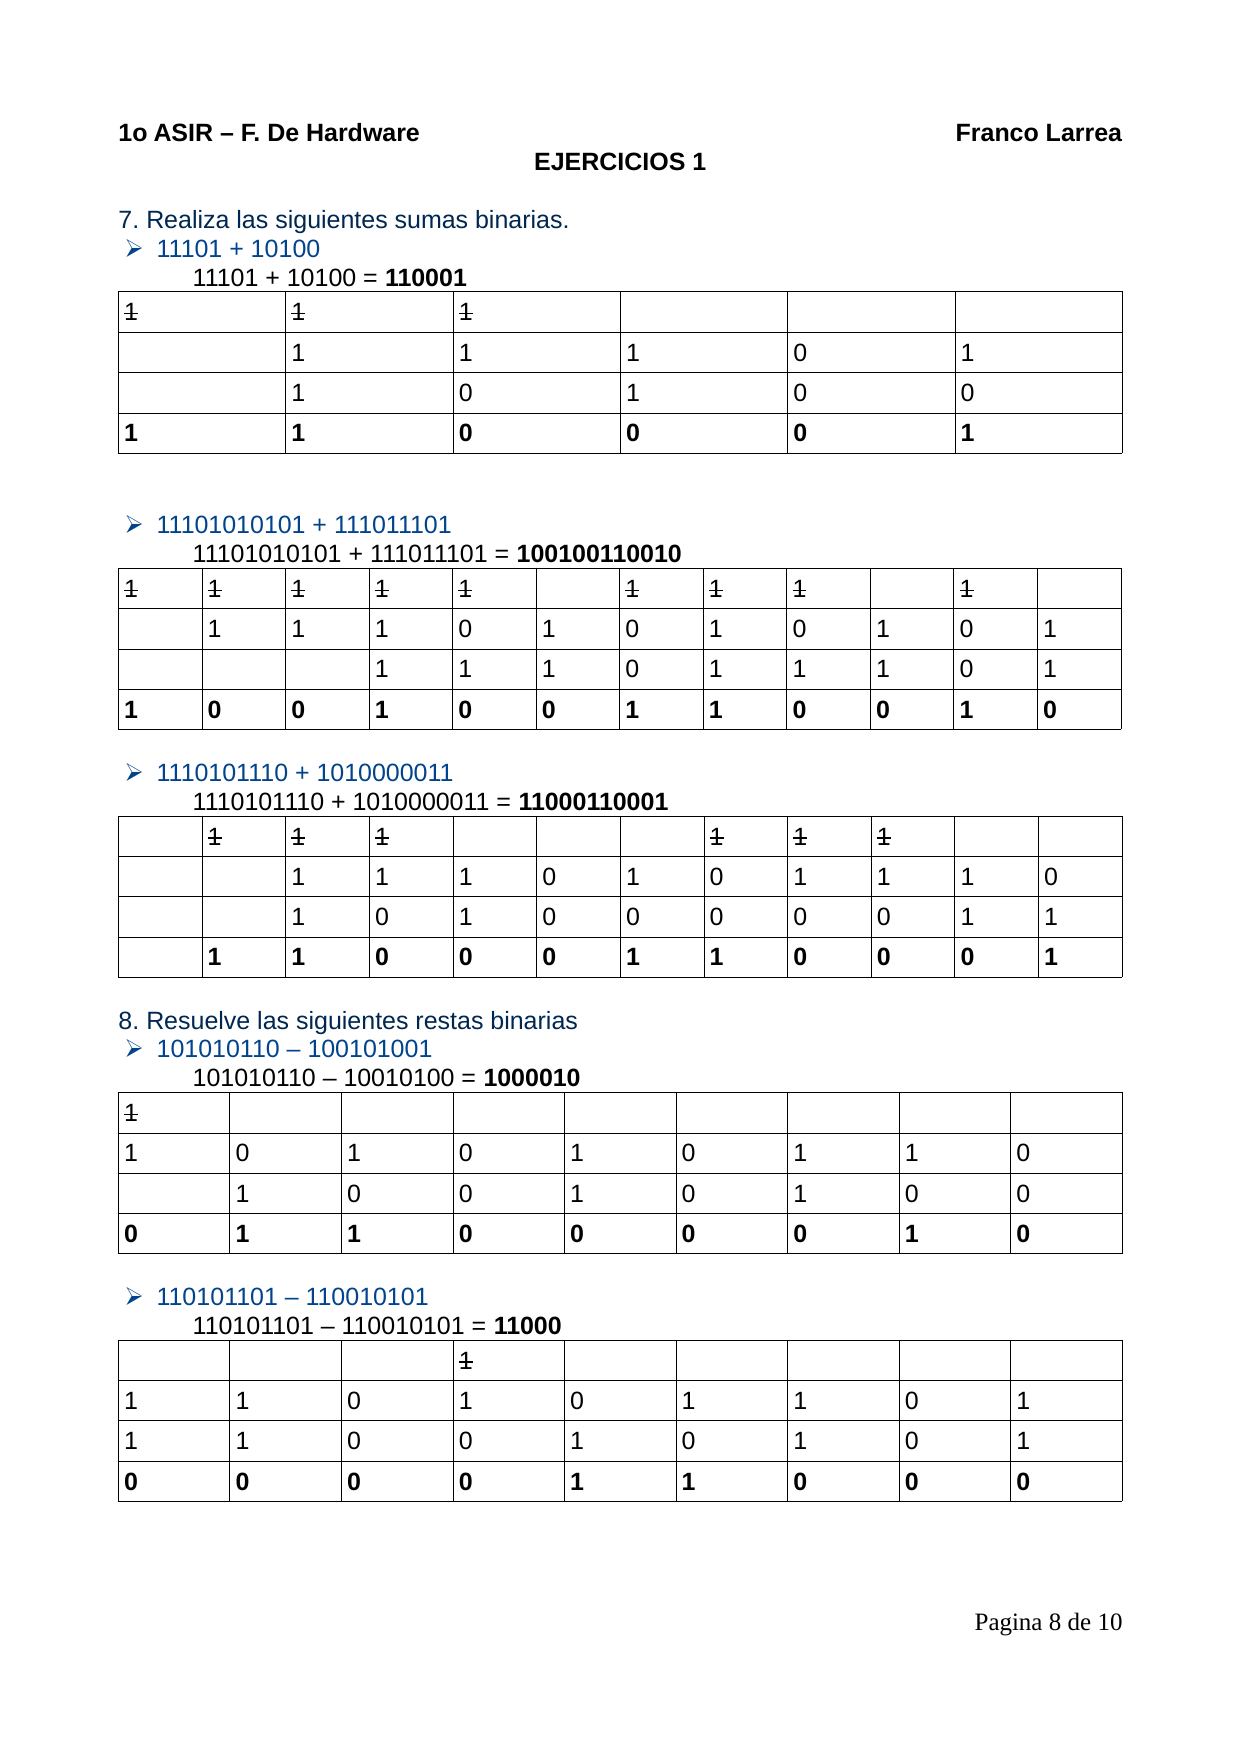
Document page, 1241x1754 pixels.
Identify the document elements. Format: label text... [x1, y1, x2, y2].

table_header 1 [286, 569, 369, 608]
table_cell 0 [454, 1214, 564, 1253]
table_cell 0 [453, 690, 536, 729]
table_cell 0 [1011, 1462, 1122, 1501]
table_cell 1 [230, 1214, 341, 1253]
table_cell 0 [1038, 690, 1121, 729]
table_header [454, 1093, 564, 1132]
table_cell 1 [454, 897, 536, 937]
table_header [1039, 817, 1122, 856]
table_cell 1 [230, 1421, 341, 1461]
table_cell 0 [788, 373, 955, 412]
table_cell 1 [370, 690, 452, 729]
table_cell 1 [119, 414, 285, 453]
table_cell 1 [955, 897, 1038, 937]
table_cell [119, 650, 202, 689]
table_cell 0 [677, 1174, 787, 1213]
text 11101 + 10100 = 110001 [192, 263, 1122, 291]
table_cell 1 [565, 1421, 676, 1461]
table_cell 1 [119, 1134, 229, 1173]
table_cell 1 [1038, 609, 1121, 648]
table_cell 1 [956, 333, 1122, 372]
table_cell [286, 650, 369, 689]
table_header [871, 569, 953, 608]
table_header 1 [119, 1093, 229, 1132]
table_header 1 [872, 817, 954, 856]
subtitle Resuelve las siguientes restas binarias [118, 1006, 1122, 1034]
table_cell 1 [565, 1134, 676, 1173]
table_header [900, 1093, 1010, 1132]
table_cell 0 [788, 333, 955, 372]
table_cell 1 [203, 938, 285, 977]
table_cell 1 [621, 333, 787, 372]
table_header [342, 1093, 453, 1132]
table_header [565, 1341, 676, 1380]
table_cell 0 [620, 609, 703, 648]
table_cell 0 [788, 1214, 899, 1253]
table_header 1 [954, 569, 1037, 608]
table_cell 0 [788, 897, 871, 937]
table_header [537, 817, 620, 856]
text 1110101110 + 1010000011 = 11000110001 [192, 787, 1122, 816]
table_cell 0 [454, 1134, 564, 1173]
table_cell 1 [788, 1134, 899, 1173]
table_header [565, 1093, 676, 1132]
table_cell 1 [704, 650, 786, 689]
table_cell 0 [453, 609, 536, 648]
table_cell 0 [342, 1462, 453, 1501]
table_header [537, 569, 619, 608]
table_cell [119, 897, 202, 937]
subtitle 101010110 – 100101001 [124, 1034, 1122, 1063]
table_cell 1 [677, 1381, 787, 1420]
table_header [342, 1341, 453, 1380]
table_header 1 [286, 817, 369, 856]
table_cell 1 [565, 1174, 676, 1213]
table_header [956, 292, 1122, 332]
table_cell 0 [787, 609, 870, 648]
table_header [621, 817, 704, 856]
table_cell 0 [119, 1214, 229, 1253]
table_cell 1 [956, 414, 1122, 453]
table_cell 1 [454, 333, 620, 372]
table_cell 1 [955, 857, 1038, 896]
table_cell 1 [454, 857, 536, 896]
table_header [1038, 569, 1121, 608]
table_cell 0 [454, 373, 620, 412]
table_cell 1 [704, 609, 786, 648]
table_cell 1 [705, 938, 787, 977]
table_cell 0 [565, 1214, 676, 1253]
table_cell 1 [230, 1381, 341, 1420]
table_cell 1 [454, 1381, 564, 1420]
table_cell 0 [788, 938, 871, 977]
table_cell 0 [1011, 1174, 1122, 1213]
table_cell 1 [620, 690, 703, 729]
table_header [677, 1341, 787, 1380]
table_header 1 [620, 569, 703, 608]
subtitle 1110101110 + 1010000011 [124, 758, 1122, 787]
table_cell 0 [705, 857, 787, 896]
table_cell 0 [286, 690, 369, 729]
table_cell 1 [119, 1421, 229, 1461]
table_cell 1 [621, 857, 704, 896]
table_cell 1 [871, 609, 953, 648]
table_header 1 [704, 569, 786, 608]
table_header 1 [787, 569, 870, 608]
table_cell 1 [537, 609, 619, 648]
table_cell 0 [955, 938, 1038, 977]
table_cell 1 [370, 650, 452, 689]
table_cell 0 [900, 1174, 1010, 1213]
table_header [788, 292, 955, 332]
text 11101010101 + 111011101 = 100100110010 [192, 539, 1122, 568]
table_cell 1 [954, 690, 1037, 729]
table_cell 0 [119, 1462, 229, 1501]
table_cell 0 [537, 938, 620, 977]
subtitle 110101101 – 110010101 [124, 1282, 1122, 1311]
table_cell 0 [1011, 1134, 1122, 1173]
table_header [119, 817, 202, 856]
table_header 1 [454, 1341, 564, 1380]
table_header 1 [203, 569, 285, 608]
table_cell 1 [119, 690, 202, 729]
table_cell 1 [565, 1462, 676, 1501]
table_cell 0 [787, 690, 870, 729]
table_header 1 [705, 817, 787, 856]
table_header [119, 1341, 229, 1380]
table_cell 1 [677, 1462, 787, 1501]
table_header 1 [370, 569, 452, 608]
table_header 1 [119, 292, 285, 332]
table_cell 1 [342, 1214, 453, 1253]
table_cell 1 [286, 609, 369, 648]
table_cell 1 [788, 857, 871, 896]
table_cell 0 [537, 690, 619, 729]
table_cell 0 [1011, 1214, 1122, 1253]
table_cell 1 [787, 650, 870, 689]
subtitle 11101 + 10100 [124, 234, 1122, 263]
table_cell 0 [342, 1421, 453, 1461]
subtitle Realiza las siguientes sumas binarias. [118, 205, 1122, 234]
table_header [677, 1093, 787, 1132]
table_cell 0 [620, 650, 703, 689]
table_cell [119, 857, 202, 896]
table_cell 0 [677, 1134, 787, 1173]
table_cell 1 [871, 650, 953, 689]
table_cell 1 [900, 1134, 1010, 1173]
table_cell 0 [342, 1174, 453, 1213]
table_cell 1 [1011, 1381, 1122, 1420]
table_cell 0 [370, 938, 453, 977]
table_cell 1 [370, 609, 452, 648]
table_cell 1 [286, 938, 369, 977]
table_cell 1 [286, 897, 369, 937]
table_cell 1 [537, 650, 619, 689]
table_cell 1 [872, 857, 954, 896]
table_cell 0 [900, 1462, 1010, 1501]
table_cell 1 [1038, 650, 1121, 689]
table_cell 0 [956, 373, 1122, 412]
text 110101101 – 110010101 = 11000 [192, 1311, 1122, 1340]
table_cell 1 [286, 333, 453, 372]
table_cell 1 [370, 857, 453, 896]
table_header [788, 1093, 899, 1132]
table_header 1 [453, 569, 536, 608]
table_cell 1 [704, 690, 786, 729]
table_cell 0 [370, 897, 453, 937]
table_header [900, 1341, 1010, 1380]
table_header [230, 1093, 341, 1132]
table_cell 1 [203, 609, 285, 648]
table_cell 1 [286, 414, 453, 453]
table_cell [203, 650, 285, 689]
table_cell 1 [230, 1174, 341, 1213]
table_cell 0 [230, 1462, 341, 1501]
table_cell 0 [454, 1174, 564, 1213]
table_cell 1 [1039, 897, 1122, 937]
table_cell 0 [871, 690, 953, 729]
table_cell 0 [454, 1462, 564, 1501]
table_cell 1 [1011, 1421, 1122, 1461]
table_cell 0 [621, 897, 704, 937]
table_header [454, 817, 536, 856]
table_header [1011, 1341, 1122, 1380]
table_cell 0 [788, 1462, 899, 1501]
table_header [788, 1341, 899, 1380]
table_cell 0 [705, 897, 787, 937]
table_header 1 [286, 292, 453, 332]
table_cell 0 [454, 938, 536, 977]
table_cell 0 [537, 857, 620, 896]
table_cell 1 [342, 1134, 453, 1173]
table_cell 1 [788, 1174, 899, 1213]
table_cell 1 [621, 938, 704, 977]
table_cell 0 [230, 1134, 341, 1173]
table_header 1 [119, 569, 202, 608]
table_cell 0 [203, 690, 285, 729]
table_cell [119, 333, 285, 372]
table_cell 0 [954, 609, 1037, 648]
table_cell 0 [537, 897, 620, 937]
table_cell 0 [788, 414, 955, 453]
table_cell 0 [677, 1214, 787, 1253]
table_cell 1 [286, 857, 369, 896]
table_header 1 [203, 817, 285, 856]
table_cell 0 [900, 1381, 1010, 1420]
table_header [230, 1341, 341, 1380]
table_cell [119, 1174, 229, 1213]
subtitle 11101010101 + 111011101 [124, 510, 1122, 539]
table_cell 1 [788, 1381, 899, 1420]
table_cell 1 [119, 1381, 229, 1420]
table_header [1011, 1093, 1122, 1132]
table_cell 0 [454, 1421, 564, 1461]
table_cell 1 [788, 1421, 899, 1461]
text 101010110 – 10010100 = 1000010 [192, 1063, 1122, 1092]
table_cell 1 [900, 1214, 1010, 1253]
table_header [621, 292, 787, 332]
table_cell 0 [900, 1421, 1010, 1461]
table_cell 0 [677, 1421, 787, 1461]
table_cell 0 [954, 650, 1037, 689]
table_cell [203, 857, 285, 896]
table_header [955, 817, 1038, 856]
table_cell [119, 938, 202, 977]
table_cell 0 [621, 414, 787, 453]
table_cell 1 [286, 373, 453, 412]
table_cell 1 [621, 373, 787, 412]
table_cell 0 [1039, 857, 1122, 896]
table_cell [203, 897, 285, 937]
table_header 1 [454, 292, 620, 332]
table_header 1 [788, 817, 871, 856]
table_header 1 [370, 817, 453, 856]
table_cell 0 [342, 1381, 453, 1420]
table_cell 0 [872, 938, 954, 977]
table_cell 1 [1039, 938, 1122, 977]
table_cell [119, 373, 285, 412]
table_cell [119, 609, 202, 648]
table_cell 0 [454, 414, 620, 453]
table_cell 0 [872, 897, 954, 937]
table_cell 0 [565, 1381, 676, 1420]
table_cell 1 [453, 650, 536, 689]
